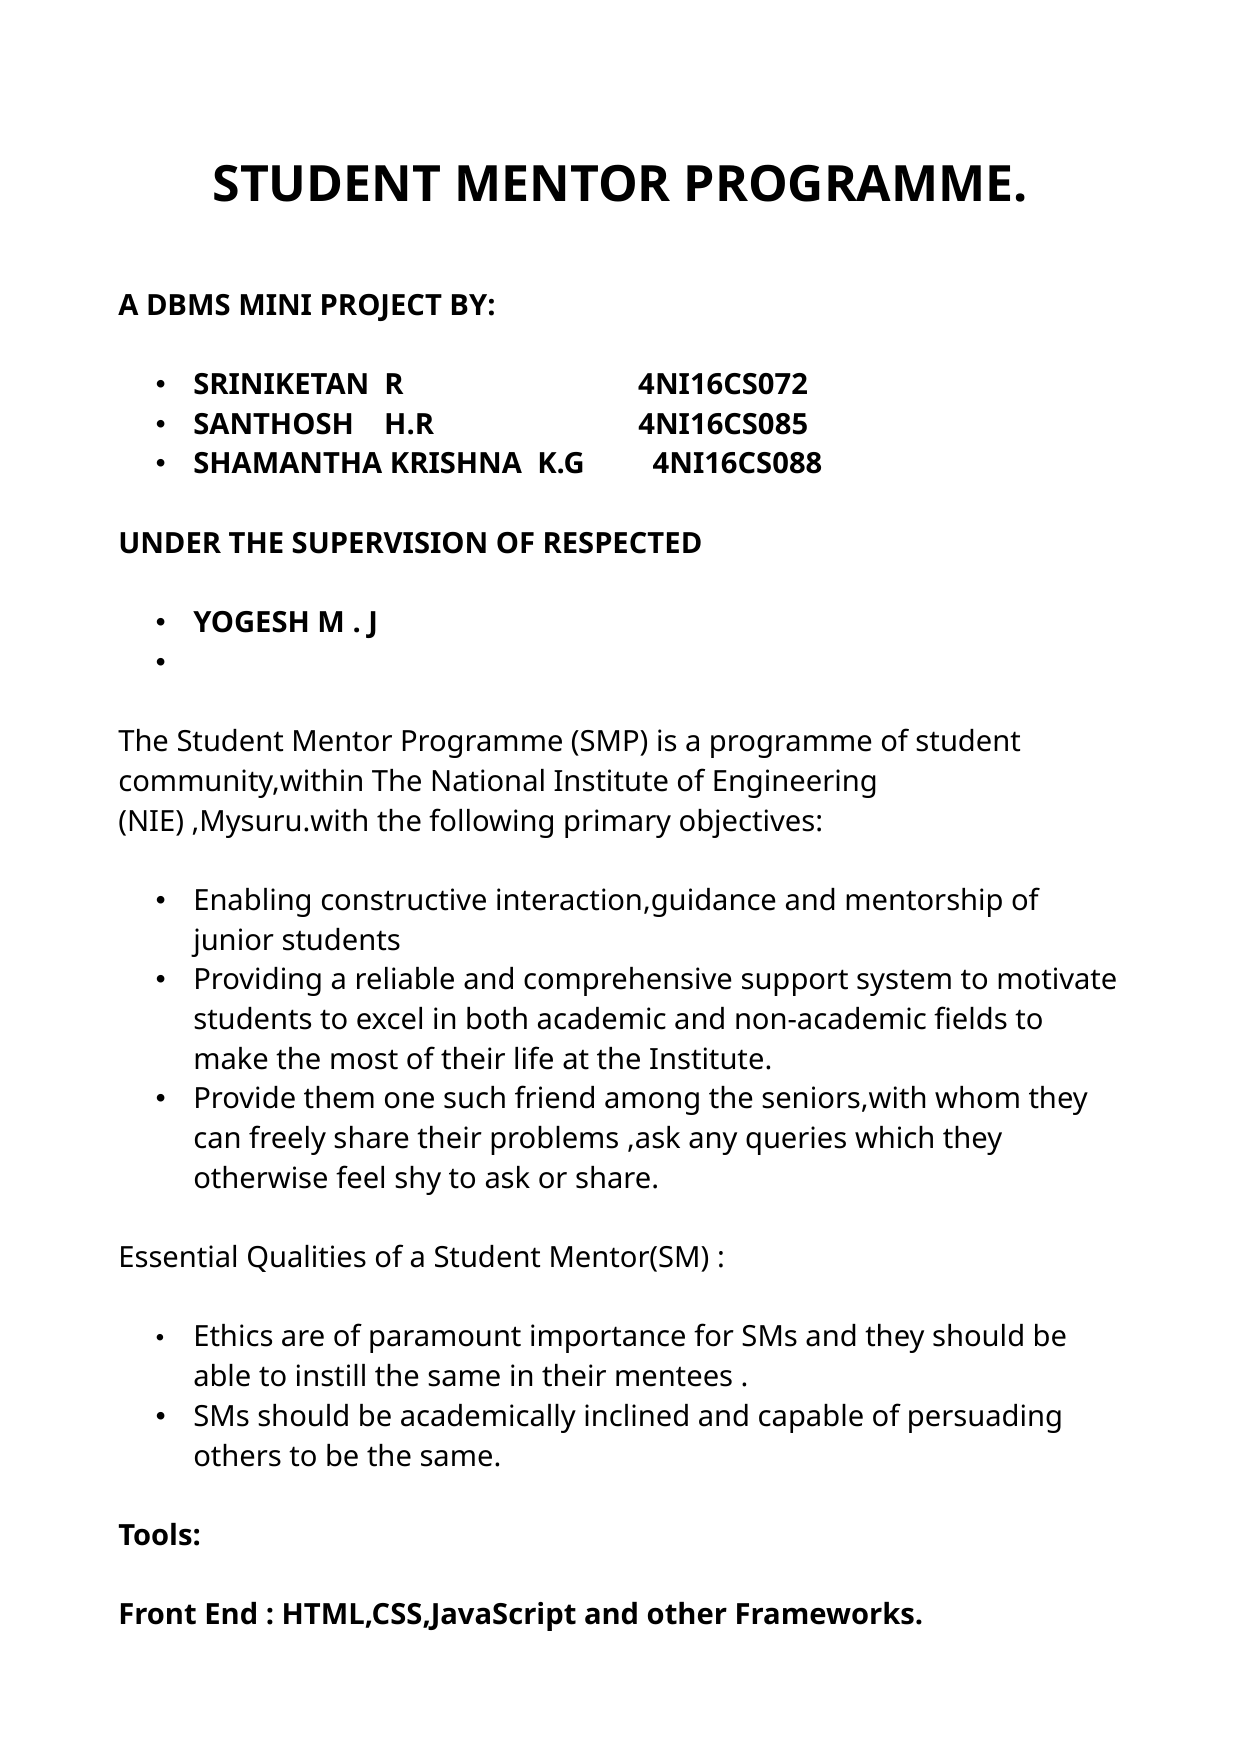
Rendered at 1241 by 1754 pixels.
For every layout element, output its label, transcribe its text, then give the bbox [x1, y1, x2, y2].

list SRINIKETAN R 4NI16CS072 [156, 363, 1122, 403]
list SHAMANTHA KRISHNA K.G 4NI16CS088 [156, 443, 1122, 482]
list SMs should be academically inclined and capable of persuading others to be the same. [156, 1395, 1122, 1474]
list Providing a reliable and comprehensive support system to motivate students to excel in both academic and non-academic fields to make the most of their life at the Institute. [156, 958, 1122, 1078]
text Front End : HTML,CSS,JavaScript and other Frameworks. [118, 1593, 1122, 1633]
list YOGESH M . J [156, 601, 1122, 641]
text A DBMS MINI PROJECT BY: [118, 284, 1122, 323]
text Essential Qualities of a Student Mentor(SM) : [118, 1236, 1122, 1276]
text STUDENT MENTOR PROGRAMME. [118, 148, 1122, 216]
text UNDER THE SUPERVISION OF RESPECTED [118, 522, 1122, 562]
list Provide them one such friend among the seniors,with whom they can freely share their problems ,ask any queries which they otherwise feel shy to ask or share. [156, 1078, 1122, 1197]
text The Student Mentor Programme (SMP) is a programme of student community,within The National Institute of Engineering (NIE) ,Mysuru.with the following primary objectives: [118, 720, 1122, 879]
list SANTHOSH H.R 4NI16CS085 [156, 403, 1122, 443]
list Ethics are of paramount importance for SMs and they should be able to instill the same in their mentees . [156, 1316, 1122, 1395]
list Enabling constructive interaction,guidance and mentorship of junior students [156, 879, 1122, 958]
text Tools: [118, 1514, 1122, 1554]
